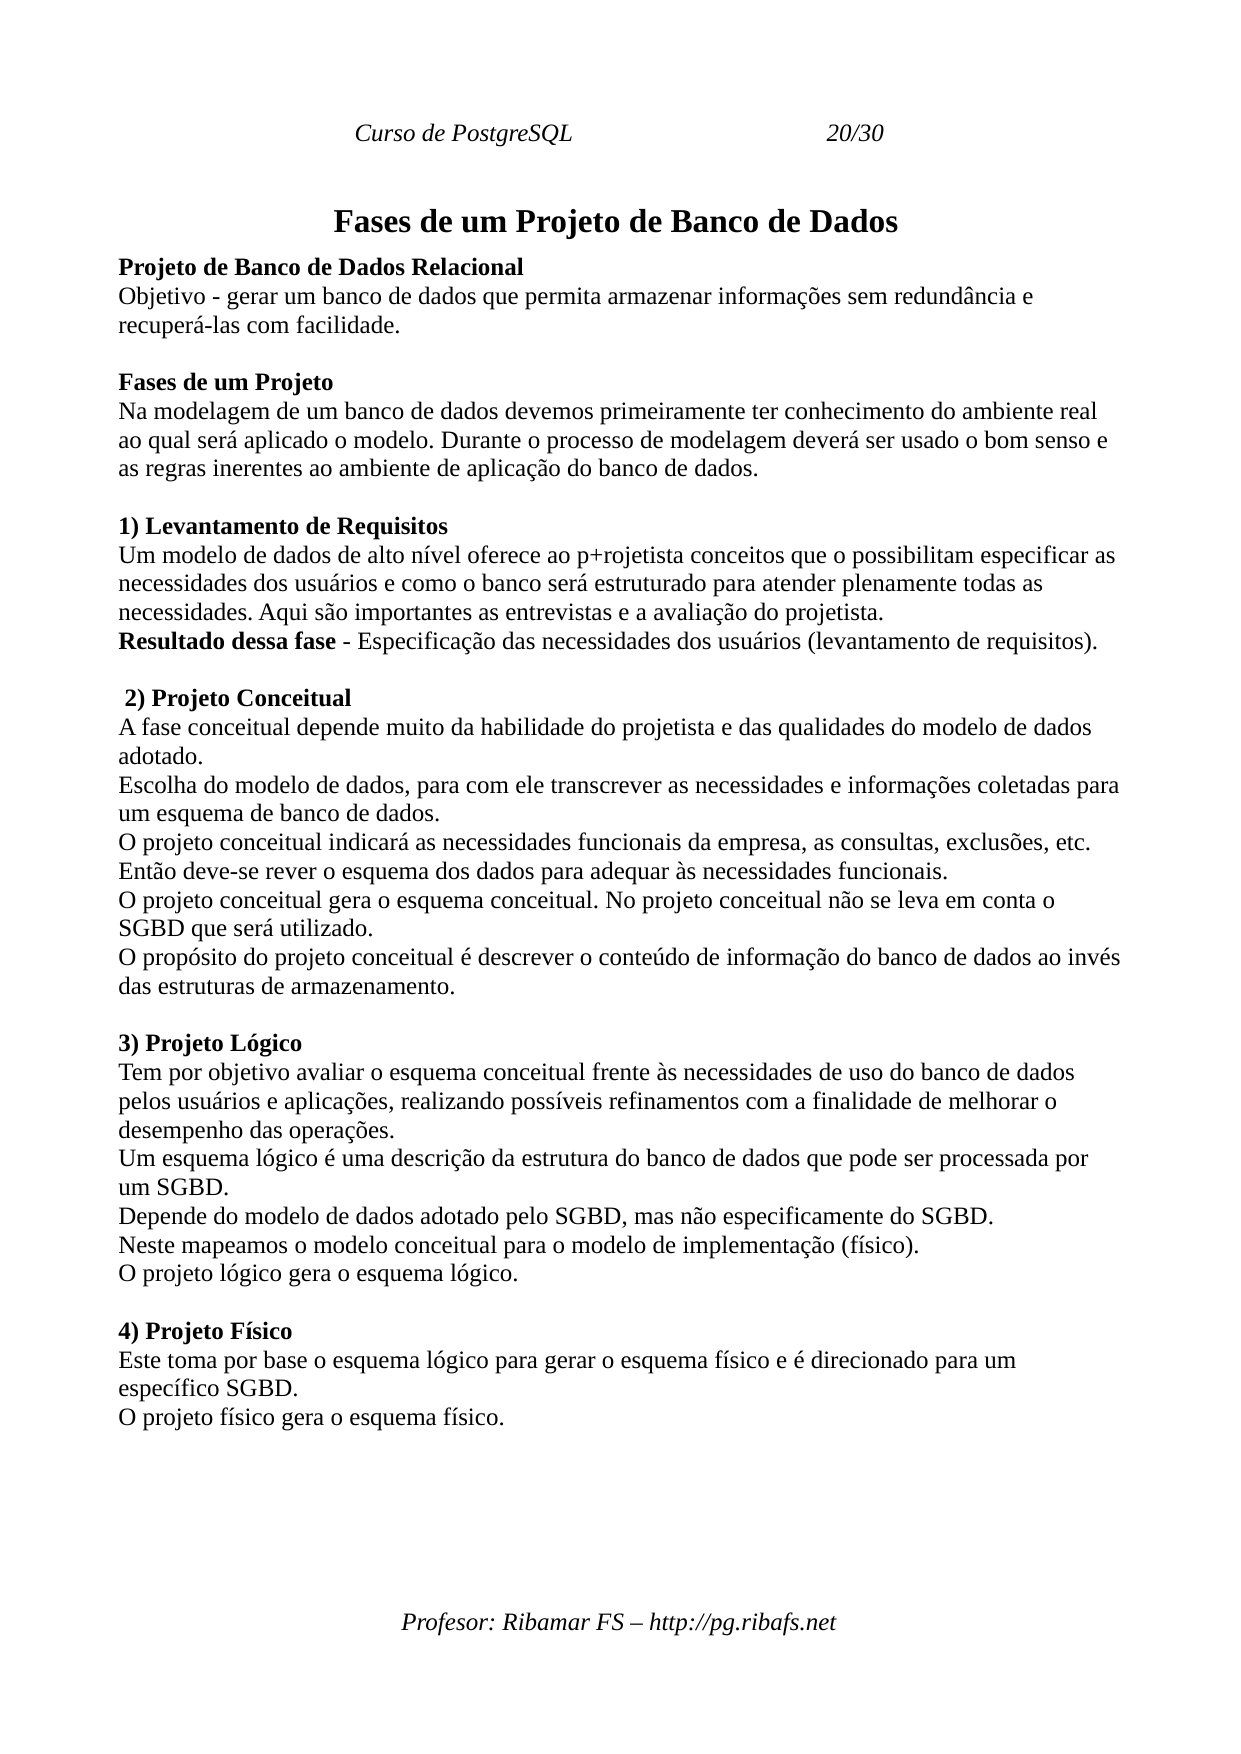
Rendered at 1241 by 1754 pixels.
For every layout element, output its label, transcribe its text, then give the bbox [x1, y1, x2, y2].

text Projeto de Banco de Dados Relacional [118, 252, 1122, 281]
text 4) Projeto Físico [118, 1316, 1122, 1345]
text Na modelagem de um banco de dados devemos primeiramente ter conhecimento do ambiente real ao qual será aplicado o modelo. Durante o processo de modelagem deverá ser usado o bom senso e as regras inerentes ao ambiente de aplicação do banco de dados. [118, 396, 1122, 482]
text A fase conceitual depende muito da habilidade do projetista e das qualidades do modelo de dados adotado. [118, 712, 1122, 770]
text 1) Levantamento de Requisitos [118, 511, 1122, 540]
text O projeto lógico gera o esquema lógico. [118, 1258, 1122, 1287]
subtitle Fases de um Projeto de Banco de Dados [118, 201, 1122, 240]
text Fases de um Projeto [118, 367, 1122, 396]
text Objetivo - gerar um banco de dados que permita armazenar informações sem redundância e recuperá-las com facilidade. [118, 281, 1122, 338]
text 3) Projeto Lógico [118, 1028, 1122, 1057]
text O projeto conceitual gera o esquema conceitual. No projeto conceitual não se leva em conta o SGBD que será utilizado. [118, 885, 1122, 942]
text Um modelo de dados de alto nível oferece ao p+rojetista conceitos que o possibilitam especificar as necessidades dos usuários e como o banco será estruturado para atender plenamente todas as necessidades. Aqui são importantes as entrevistas e a avaliação do projetista. [118, 540, 1122, 626]
text Neste mapeamos o modelo conceitual para o modelo de implementação (físico). [118, 1230, 1122, 1258]
text O projeto conceitual indicará as necessidades funcionais da empresa, as consultas, exclusões, etc. [118, 827, 1122, 856]
text Depende do modelo de dados adotado pelo SGBD, mas não especificamente do SGBD. [118, 1201, 1122, 1230]
text Então deve-se rever o esquema dos dados para adequar às necessidades funcionais. [118, 856, 1122, 885]
text 2) Projeto Conceitual [118, 683, 1122, 712]
text Escolha do modelo de dados, para com ele transcrever as necessidades e informações coletadas para um esquema de banco de dados. [118, 770, 1122, 827]
text Um esquema lógico é uma descrição da estrutura do banco de dados que pode ser processada por um SGBD. [118, 1143, 1122, 1201]
text Este toma por base o esquema lógico para gerar o esquema físico e é direcionado para um específico SGBD. [118, 1345, 1122, 1402]
text O projeto físico gera o esquema físico. [118, 1402, 1122, 1431]
text Resultado dessa fase - Especificação das necessidades dos usuários (levantamento de requisitos). [118, 626, 1122, 655]
text Tem por objetivo avaliar o esquema conceitual frente às necessidades de uso do banco de dados pelos usuários e aplicações, realizando possíveis refinamentos com a finalidade de melhorar o desempenho das operações. [118, 1057, 1122, 1143]
text O propósito do projeto conceitual é descrever o conteúdo de informação do banco de dados ao invés das estruturas de armazenamento. [118, 942, 1122, 1000]
